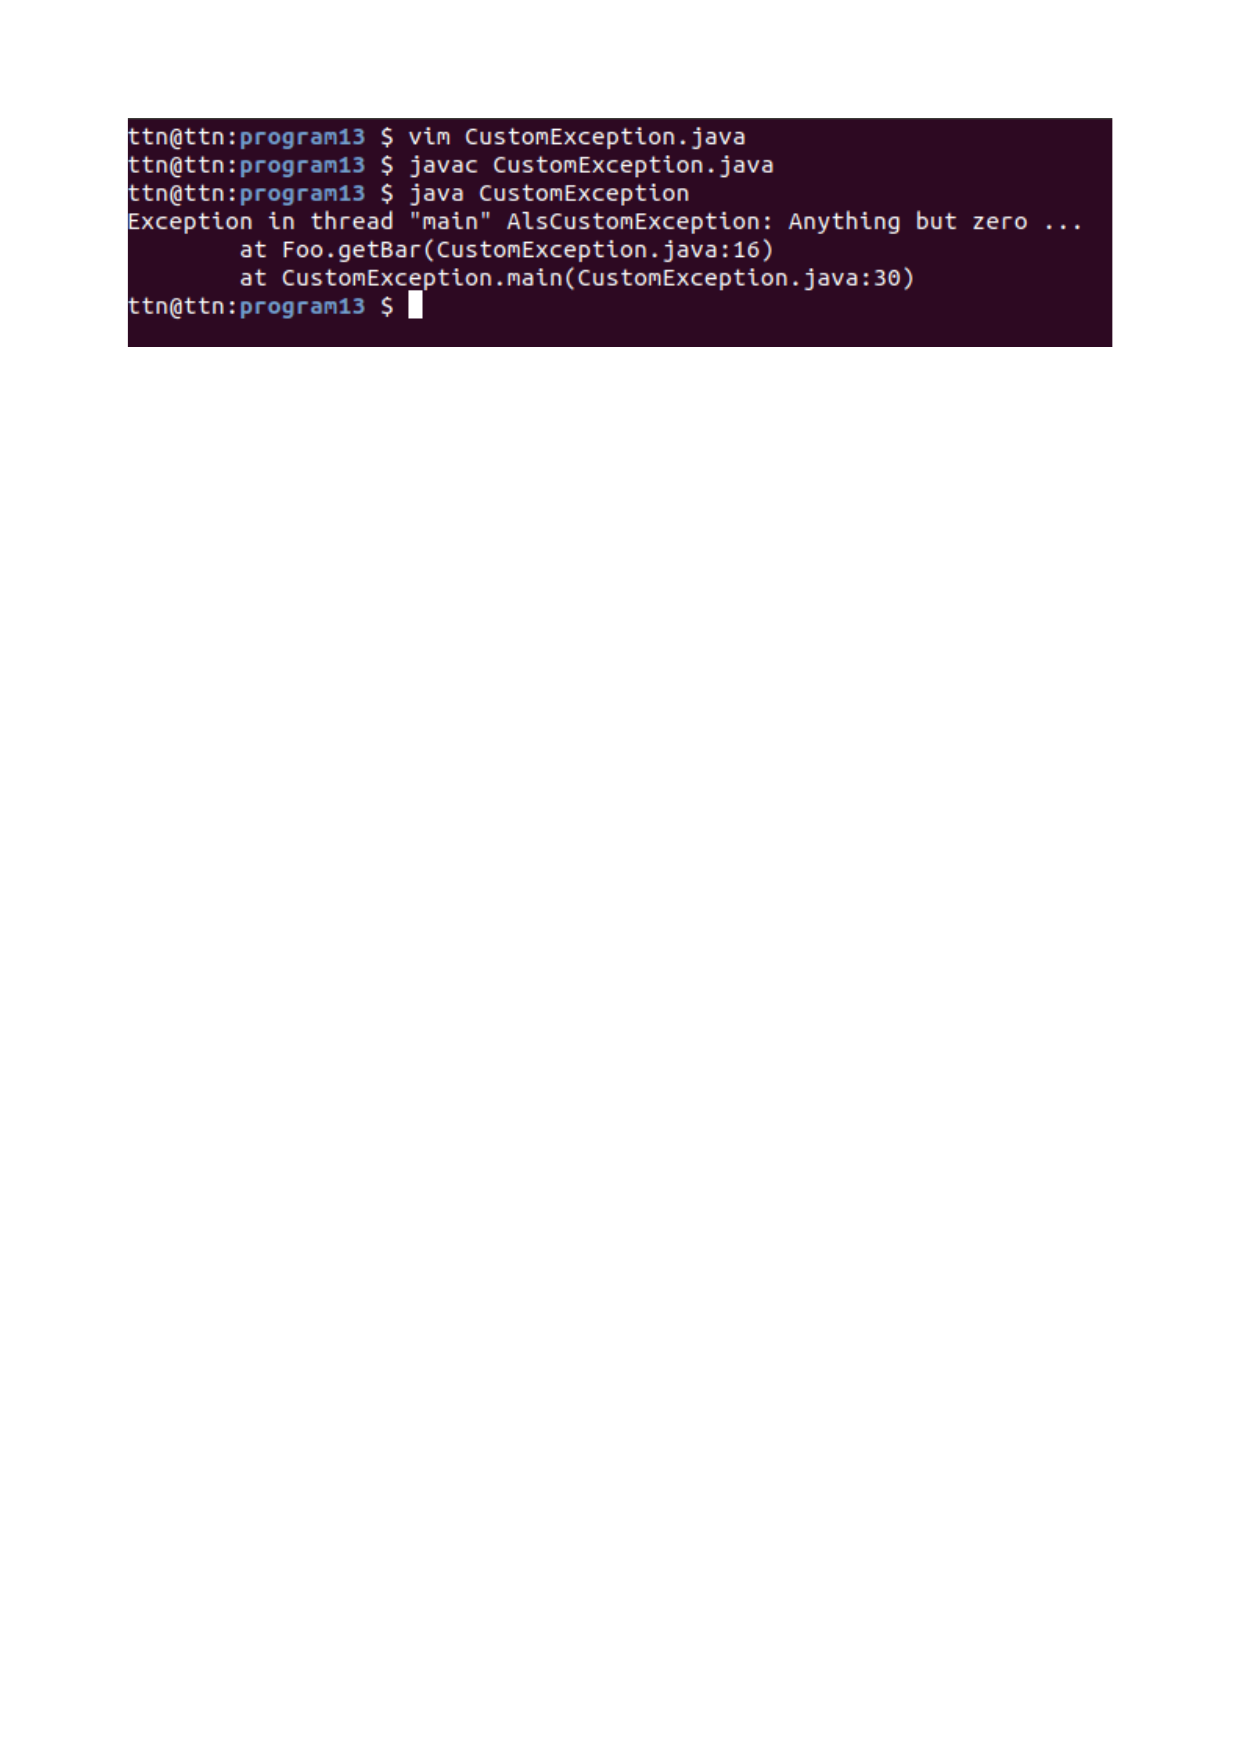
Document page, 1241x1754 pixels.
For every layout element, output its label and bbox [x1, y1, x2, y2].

picture [127, 118, 1113, 347]
